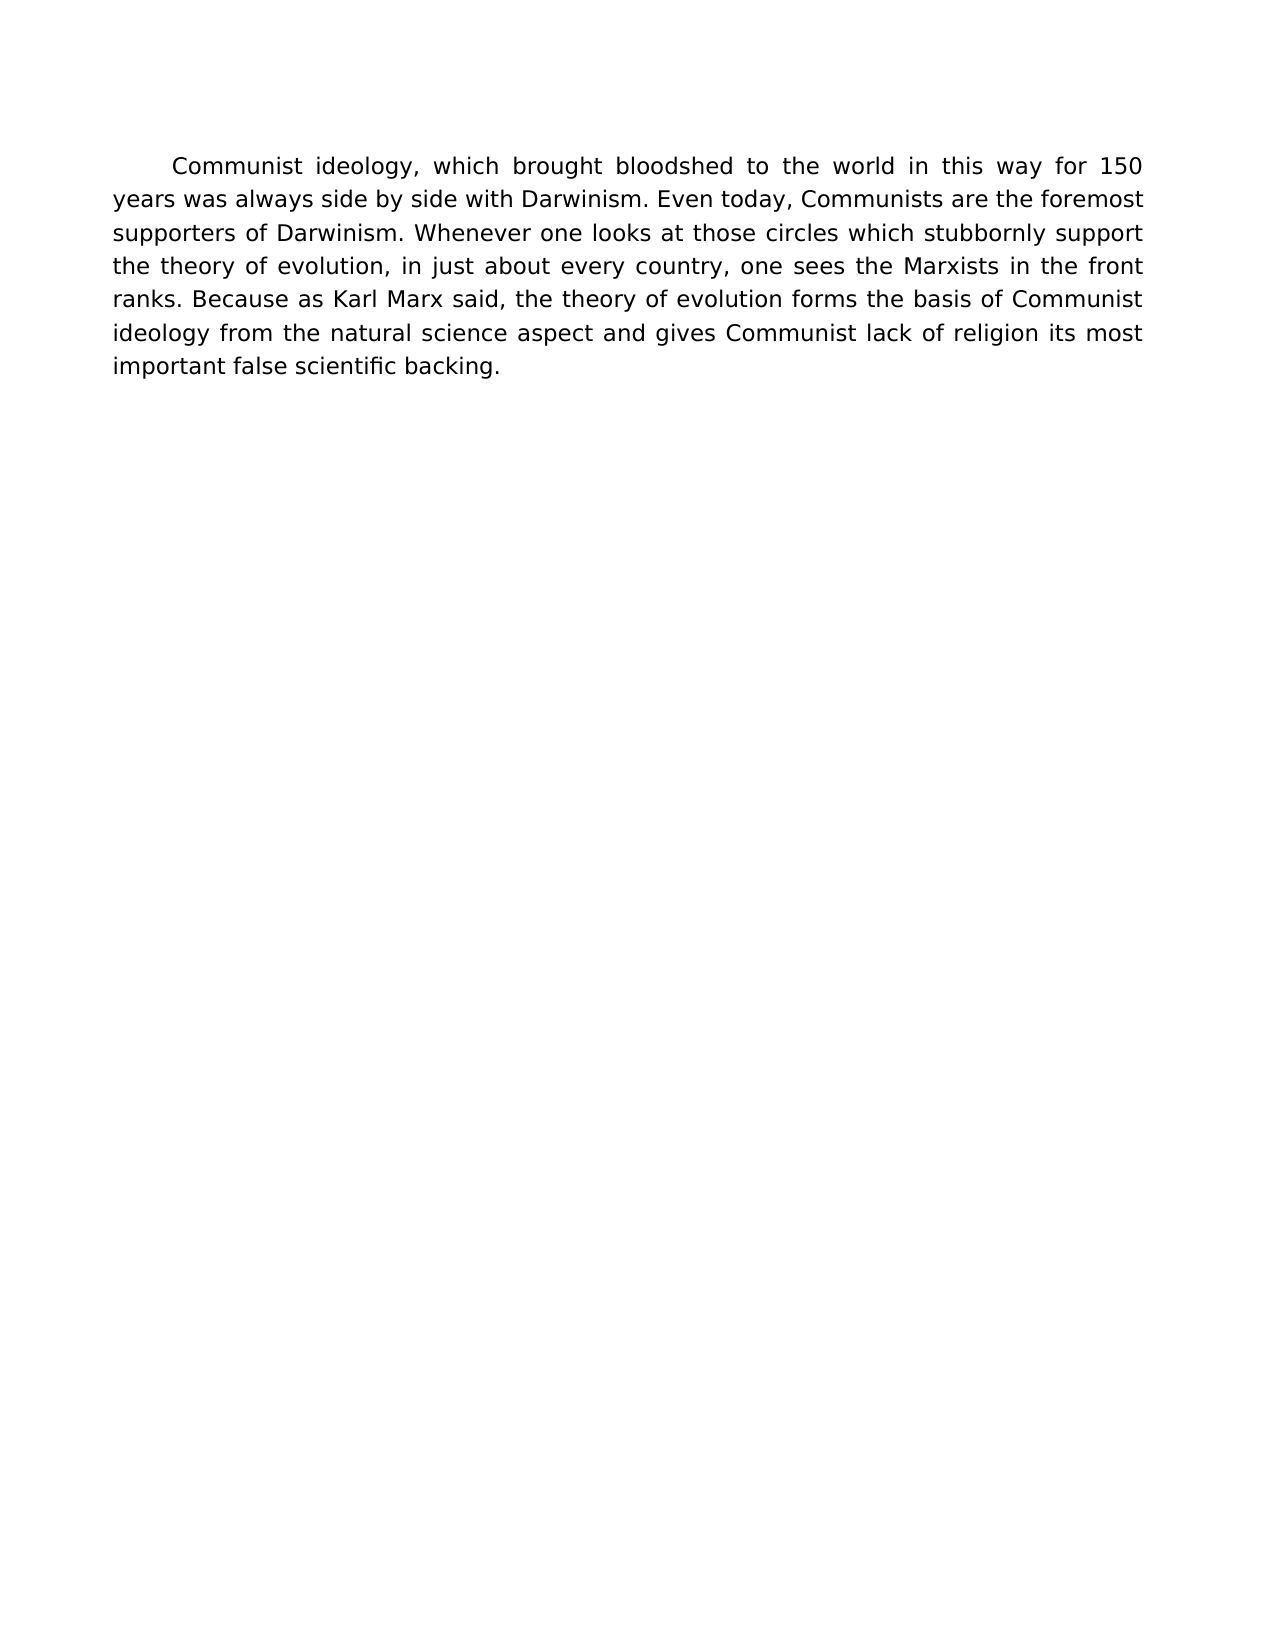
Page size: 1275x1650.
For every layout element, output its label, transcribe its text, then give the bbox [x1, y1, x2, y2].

text Communist ideology, which brought bloodshed to the world in this way for 150 years was always side by side with Darwinism. Even today, Communists are the foremost supporters of Darwinism. Whenever one looks at those circles which stubbornly support the theory of evolution, in just about every country, one sees the Marxists in the front ranks. Because as Karl Marx said, the theory of evolution forms the basis of Communist ideology from the natural science aspect and gives Communist lack of religion its most important false scientific backing. [112, 148, 1145, 381]
